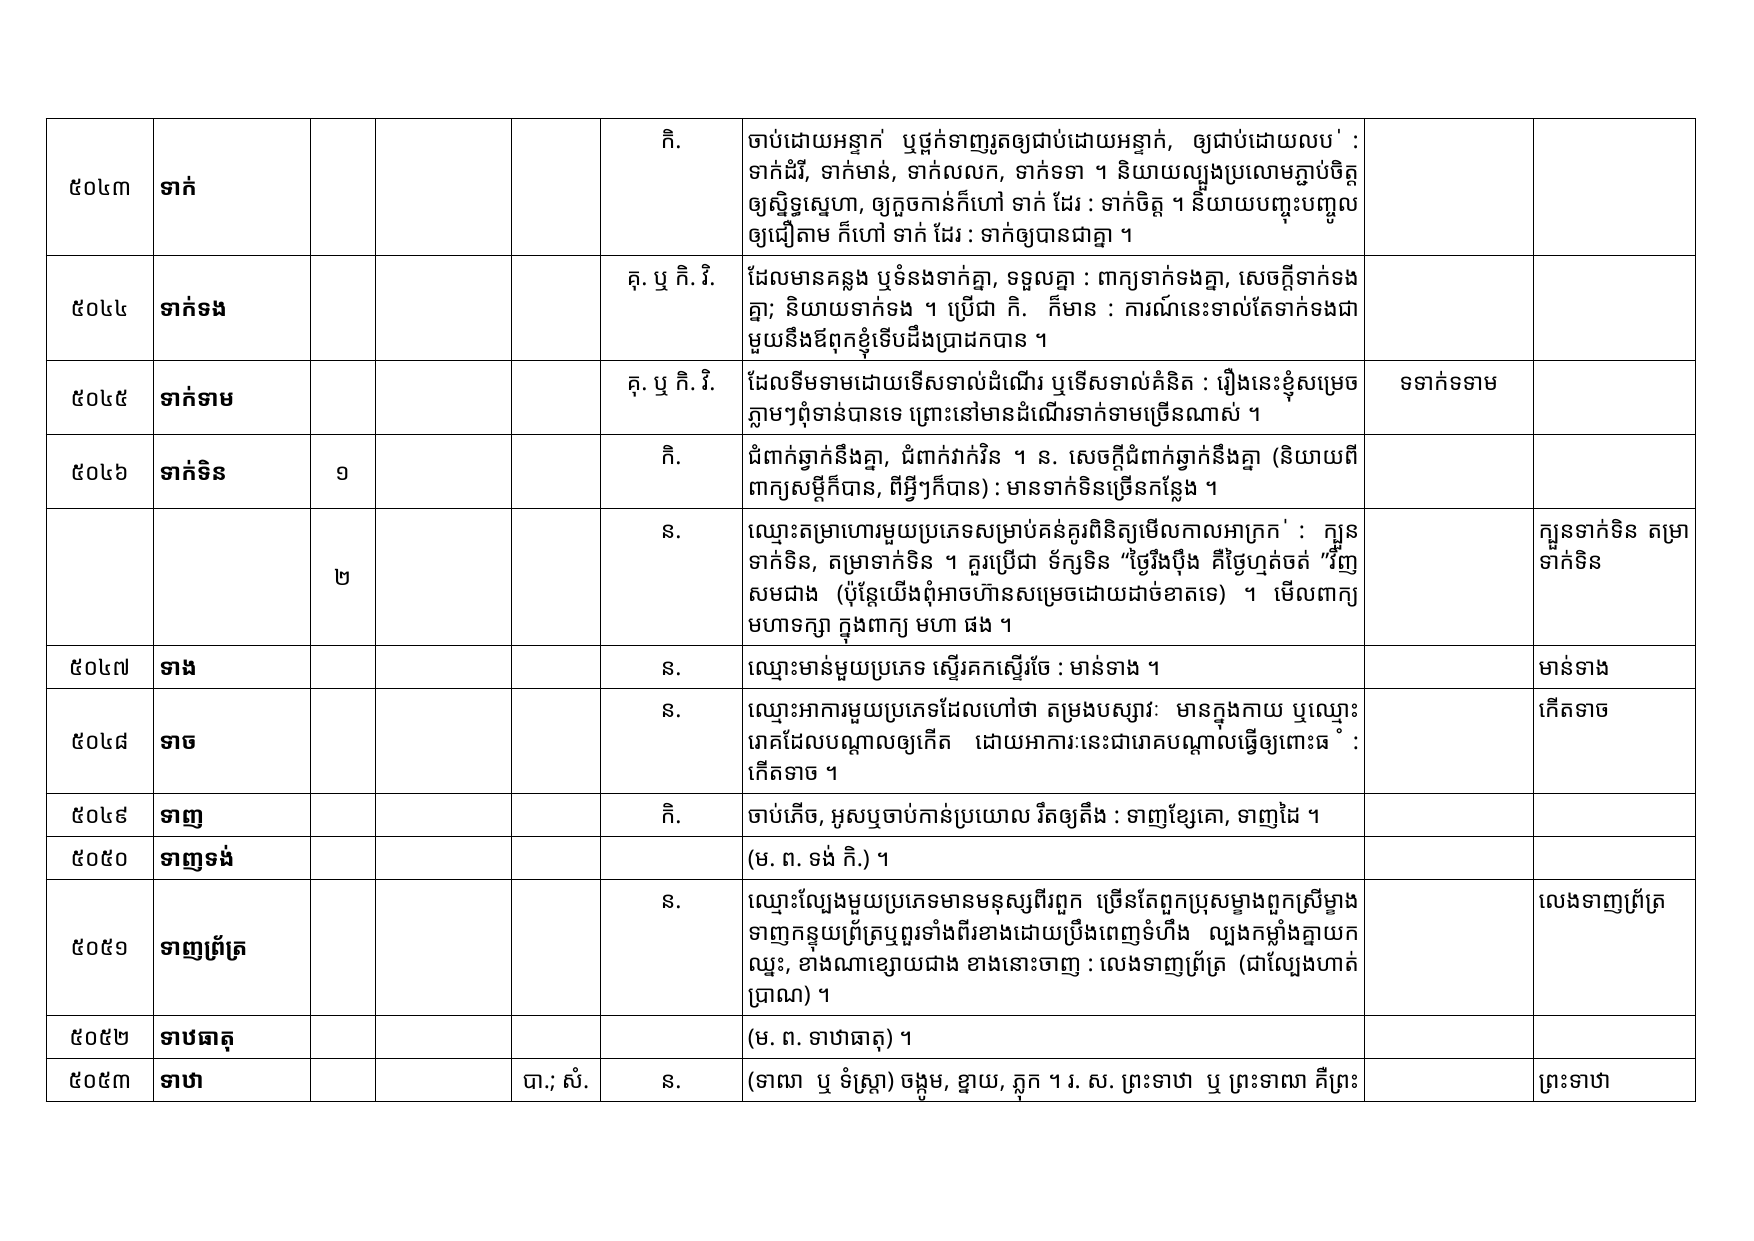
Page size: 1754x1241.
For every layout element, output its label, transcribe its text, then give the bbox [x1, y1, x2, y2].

table_cell [376, 1059, 511, 1101]
table_cell (ទាឍា ឬ ទំស្ត្រា) ចង្កូម, ខ្នាយ, ភ្លុក ។ រ. ស. ព្រះ​ទាឋា ឬ ព្រះ​ទាឍា គឺ​ព្រះ​ [743, 1059, 1364, 1101]
table_cell ទាង [154, 646, 310, 687]
table_cell [1534, 119, 1695, 255]
table_cell ១ [311, 435, 375, 508]
table_cell [1365, 689, 1533, 793]
table_cell កិ. [601, 794, 742, 836]
table_cell ៥០៥០ [47, 837, 153, 878]
table_cell [512, 509, 600, 645]
table_cell [1365, 837, 1533, 878]
table_cell [311, 794, 375, 836]
table_cell កិ. [601, 119, 742, 255]
table_cell ទាញ [154, 794, 310, 836]
table_cell [376, 509, 511, 645]
table_cell [1365, 794, 1533, 836]
table_cell [376, 837, 511, 878]
table_cell ជំពាក់​ឆ្វាក់​នឹង​គ្នា, ជំពាក់​វាក់វិន ។ ន. សេចក្ដី​ជំពាក់​ឆ្វាក់​នឹង​គ្នា (និយាយ​ពី​ពាក្យ​សម្ដី​ក៏​បាន, ពី​អ្វី​ៗ​ក៏​បាន) : មាន​ទាក់ទិន​ច្រើន​កន្លែង ។ [743, 435, 1364, 508]
table_cell ន. [601, 689, 742, 793]
table_cell [1534, 1016, 1695, 1058]
table_cell កិ. [601, 435, 742, 508]
table_cell ឈ្មោះ​តម្រា​ហោរ​មួយ​ប្រភេទ​សម្រាប់​គន់​គូរ​ពិនិត្យ​មើល​កាល​អាក្រក់ : ក្បួន​ទាក់ទិន, តម្រា​ទាក់ទិន ។ គួរ​ប្រើ​ជា ទ័ក្សទិន “ថ្ងៃ​រឹងប៉ឹង គឺ​ថ្ងៃ​ហ្មត់ចត់ ”វិញ សម​ជាង (ប៉ុន្តែ​យើង​ពុំ​អាច​ហ៊ាន​សម្រេច​ដោយ​ដាច់​ខាត​ទេ) ។ មើល​ពាក្យ មហា​ទក្សា ក្នុង​ពាក្យ មហា ផង ។ [743, 509, 1364, 645]
table_cell [311, 837, 375, 878]
table_cell [512, 837, 600, 878]
table_cell [376, 119, 511, 255]
table_cell (ម. ព. ទង់ កិ.) ។ [743, 837, 1364, 878]
table_cell [512, 646, 600, 687]
table_cell [376, 794, 511, 836]
table_cell [311, 1059, 375, 1101]
table_cell [376, 256, 511, 360]
table_cell លេង​ទាញ​ព្រ័ត្រ [1534, 880, 1695, 1015]
table_cell ៥០៤៨ [47, 689, 153, 793]
table_cell [376, 646, 511, 687]
table_cell មាន់​ទាង [1534, 646, 1695, 687]
table_cell [512, 794, 600, 836]
table_cell ទាក់ទង [154, 256, 310, 360]
table_cell ២ [311, 509, 375, 645]
table_cell [601, 837, 742, 878]
table_cell [1365, 646, 1533, 687]
table_cell [512, 435, 600, 508]
table_cell ទាញទង់ [154, 837, 310, 878]
table_cell ទាក់ [154, 119, 310, 255]
table_cell [47, 509, 153, 645]
table_cell [376, 435, 511, 508]
table_cell ឈ្មោះ​អាការ​មួយ​ប្រភេទ​ដែល​ហៅ​ថា តម្រង​បស្សាវៈ មាន​ក្នុង​កាយ ឬ​ឈ្មោះ​រោគ​ដែល​បណ្ដាល​ឲ្យ​កើត ដោយ​អាការៈ​នេះ​ជា​រោគ​បណ្ដាល​ធ្វើ​ឲ្យ​ពោះ​ធំ : កើត​ទាច ។ [743, 689, 1364, 793]
table_cell [601, 1016, 742, 1058]
table_cell [1365, 880, 1533, 1015]
table_cell កើត​ទាច [1534, 689, 1695, 793]
table_cell [1365, 1059, 1533, 1101]
table_cell [1534, 256, 1695, 360]
table_cell [1534, 361, 1695, 434]
table_cell ន. [601, 646, 742, 687]
table_cell ៥០៤៧ [47, 646, 153, 687]
table_cell [512, 1016, 600, 1058]
table_cell [311, 361, 375, 434]
table_cell ឈ្មោះ​មាន់​មួយ​ប្រភេទ ស្ទើរ​គក​ស្ទើរ​ចែ : មាន់​ទាង ។ [743, 646, 1364, 687]
table_cell [512, 880, 600, 1015]
table_cell [376, 689, 511, 793]
table_cell [376, 1016, 511, 1058]
table_cell [1365, 256, 1533, 360]
table_cell ៥០៤៥ [47, 361, 153, 434]
table_cell ទាក់ទិន [154, 435, 310, 508]
table_cell ទាឋ​ធាតុ [154, 1016, 310, 1058]
table_cell គុ. ឬ កិ. វិ. [601, 361, 742, 434]
table_cell ន. [601, 509, 742, 645]
table_cell [512, 361, 600, 434]
table_cell [154, 509, 310, 645]
table_cell ៥០៤៦ [47, 435, 153, 508]
table_cell [311, 119, 375, 255]
table_cell [376, 361, 511, 434]
table_cell ៥០៤៤ [47, 256, 153, 360]
table_cell [1534, 794, 1695, 836]
table_cell គុ. ឬ កិ. វិ. [601, 256, 742, 360]
table_cell ៥០៤៣ [47, 119, 153, 255]
table_cell ចាប់​ភើច, អូស​ឬ​ចាប់​កាន់​ប្រយោល រឹត​ឲ្យ​តឹង : ទាញ​ខ្សែ​គោ, ទាញ​ដៃ ។ [743, 794, 1364, 836]
table_cell ទាឋា [154, 1059, 310, 1101]
table_cell ទាញ​ព្រ័ត្រ [154, 880, 310, 1015]
table_cell ដែល​មាន​គន្លង ឬ​ទំនង​ទាក់​គ្នា, ទទួល​គ្នា : ពាក្យ​ទាក់ទង​គ្នា, សេចក្ដី​ទាក់ទង​គ្នា; និយាយ​ទាក់ទង ។ ប្រើ​ជា កិ. ក៏​មាន : ការណ៍​នេះ​ទាល់​តែ​ទាក់ទង​ជា​មួយ​នឹង​ឪពុក​ខ្ញុំ​ទើប​ដឹង​ប្រាដក​បាន ។ [743, 256, 1364, 360]
table_cell [311, 880, 375, 1015]
table_cell ព្រះ​ទាឋា [1534, 1059, 1695, 1101]
table_cell ចាប់​ដោយ​អន្ទាក់ ឬ​ថ្ពក់​ទាញ​រូត​ឲ្យ​ជាប់​ដោយ​អន្ទាក់, ឲ្យ​ជាប់​ដោយ​លប់ : ទាក់​ដំរី, ទាក់​មាន់, ទាក់​លលក, ទាក់​ទទា ។ និយាយ​ល្បួង​ប្រលោម​ភ្ជាប់​ចិត្ត​ឲ្យ​ស្និទ្ធ​ស្នេហា, ឲ្យ​កួច​កាន់​ក៏​ហៅ ទាក់ ដែរ : ទាក់​ចិត្ត ។ និយាយ​បញ្ចុះ​បញ្ចូល​ឲ្យ​ជឿ​តាម ក៏​ហៅ ទាក់ ដែរ : ទាក់​ឲ្យ​បាន​ជា​គ្នា ។ [743, 119, 1364, 255]
table_cell បា.; សំ. [512, 1059, 600, 1101]
table_cell [311, 646, 375, 687]
table_cell ដែល​ទីមទាម​ដោយ​ទើស​ទាល់​ដំណើរ ឬ​ទើស​ទាល់​គំនិត : រឿង​នេះ​ខ្ញុំ​សម្រេច​ភ្លាម​ៗ​ពុំ​ទាន់​បាន​ទេ ព្រោះ​នៅ​មាន​ដំណើរ​ទាក់​ទាម​ច្រើន​ណាស់ ។ [743, 361, 1364, 434]
table_cell [311, 1016, 375, 1058]
table_cell [311, 689, 375, 793]
table_cell [512, 256, 600, 360]
table_cell ន. [601, 880, 742, 1015]
table_cell [1365, 119, 1533, 255]
table_cell [512, 689, 600, 793]
table_cell [1365, 435, 1533, 508]
table_cell [1534, 837, 1695, 878]
table_cell ៥០៥១ [47, 880, 153, 1015]
table_cell ទាច [154, 689, 310, 793]
table_cell ទទាក់ទទាម [1365, 361, 1533, 434]
table_cell [1534, 435, 1695, 508]
table_cell ក្បួន​ទាក់ទិន តម្រា​ទាក់ទិន [1534, 509, 1695, 645]
table_cell [1365, 509, 1533, 645]
table_cell [1365, 1016, 1533, 1058]
table_cell ៥០៥៣ [47, 1059, 153, 1101]
table_cell (ម. ព. ទាឋាធាតុ) ។ [743, 1016, 1364, 1058]
table_cell ឈ្មោះ​ល្បែង​មួយ​ប្រភេទ​មាន​មនុស្ស​ពីរ​ពួក ច្រើន​តែ​ពួក​ប្រុស​ម្ខាង​ពួក​ស្រី​ម្ខាង ទាញ​កន្ទុយ​ព្រ័ត្រ​ឬ​ពួរ​ទាំង​ពីរ​ខាង​ដោយ​ប្រឹង​ពេញ​ទំហឹង ល្បង​កម្លាំង​គ្នា​យក​ឈ្នះ, ខាង​ណា​ខ្សោយ​ជាង​ ខាង​នោះ​ចាញ : លេង​ទាញ​ព្រ័ត្រ (ជា​ល្បែង​ហាត់​ប្រាណ) ។ [743, 880, 1364, 1015]
table_cell ៥០៥២ [47, 1016, 153, 1058]
table_cell ៥០៤៩ [47, 794, 153, 836]
table_cell [512, 119, 600, 255]
table_cell [311, 256, 375, 360]
table_cell ន. [601, 1059, 742, 1101]
table_cell [376, 880, 511, 1015]
table_cell ទាក់ទាម [154, 361, 310, 434]
